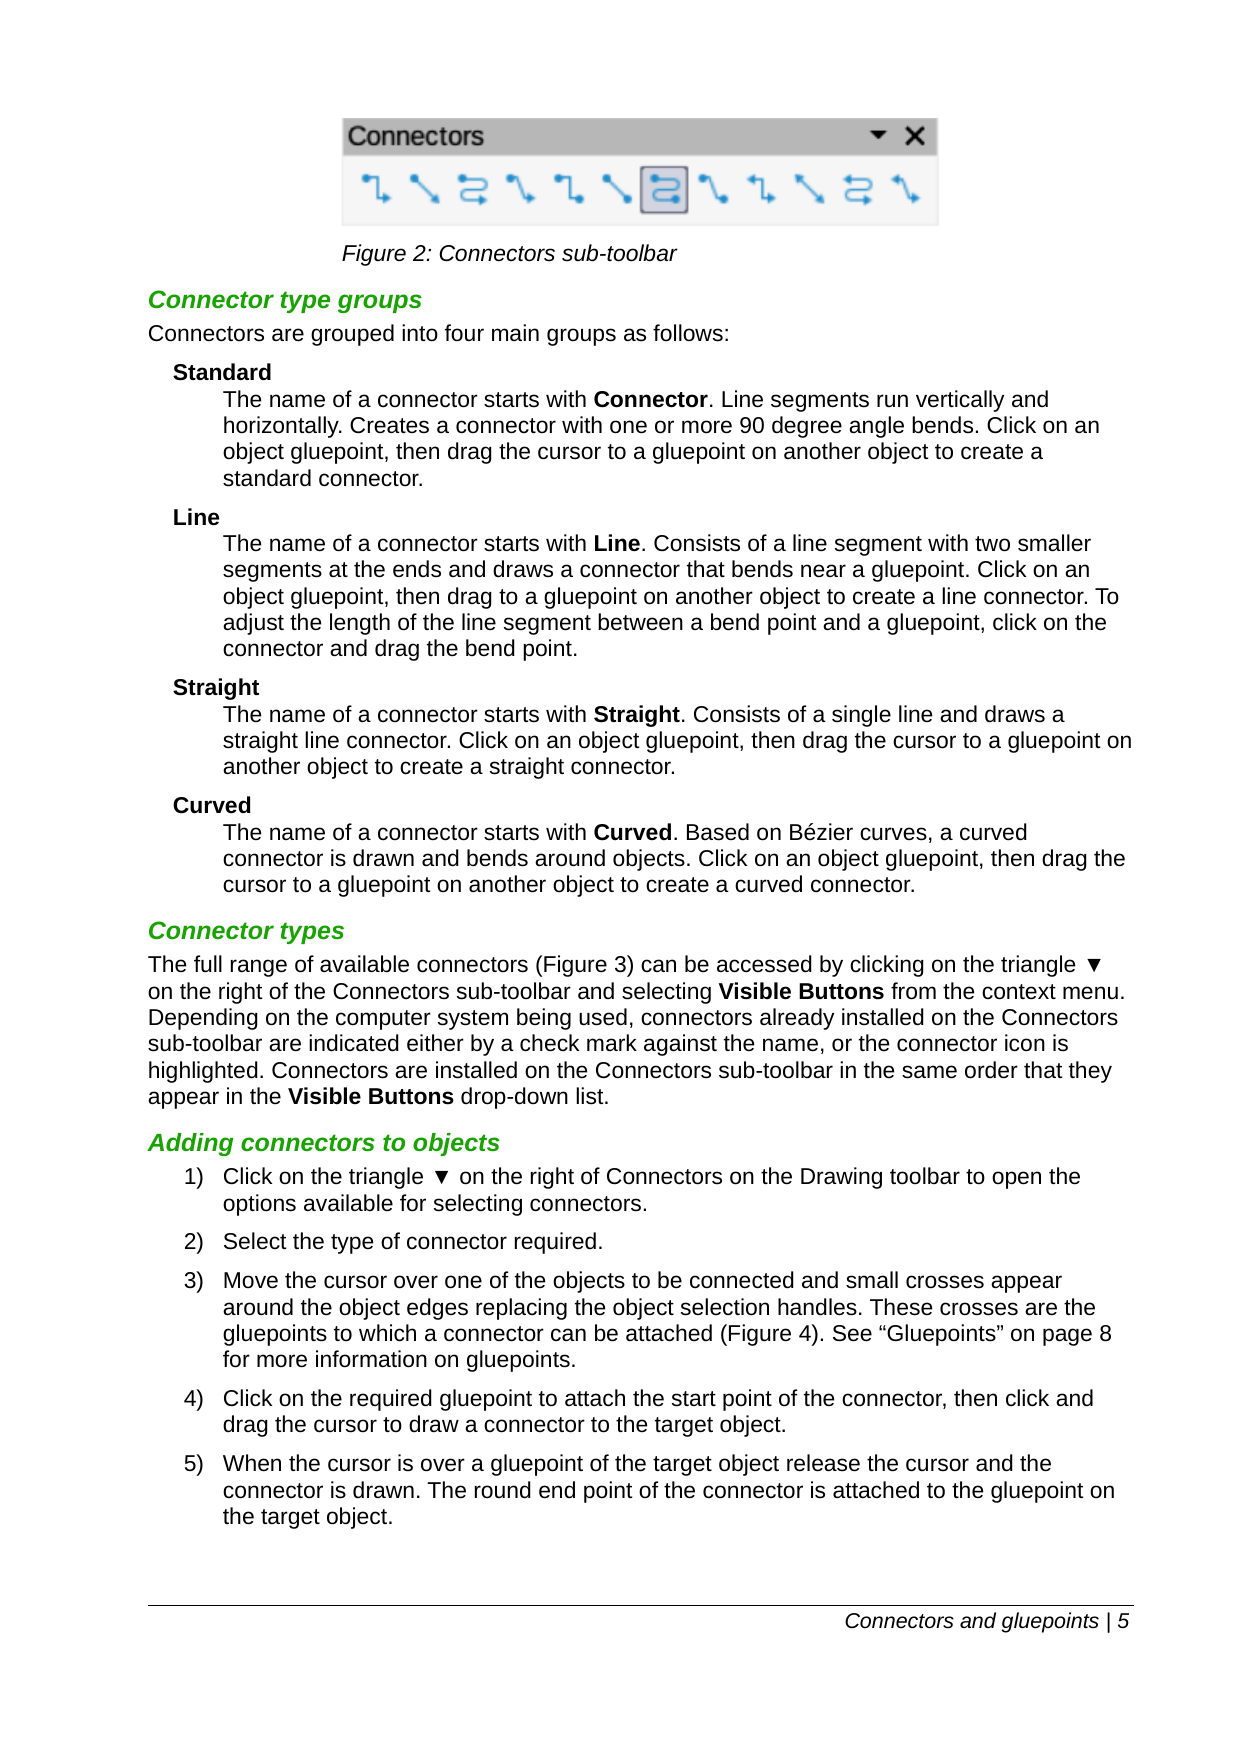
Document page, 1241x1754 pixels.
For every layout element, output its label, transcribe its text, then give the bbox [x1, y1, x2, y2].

list Move the cursor over one of the objects to be connected and small crosses appear around the object edges replacing the object selection handles. These crosses are the gluepoints to which a connector can be attached (Figure 4). See “Gluepoints” on page 8 for more information on gluepoints. [204, 1267, 1134, 1373]
text Straight [173, 674, 1134, 701]
text The name of a connector starts with Curved. Based on Bézier curves, a curved connector is drawn and bends around objects. Click on an object gluepoint, then drag the cursor to a gluepoint on another object to create a curved connector. [223, 818, 1134, 897]
picture [341, 118, 940, 228]
list Click on the required gluepoint to attach the start point of the connector, then click and drag the cursor to draw a connector to the target object. [204, 1385, 1134, 1438]
text The name of a connector starts with Connector. Line segments run vertically and horizontally. Creates a connector with one or more 90 degree angle bends. Click on an object gluepoint, then drag the cursor to a gluepoint on another object to create a standard connector. [223, 386, 1134, 491]
list When the cursor is over a gluepoint of the target object release the cursor and the connector is drawn. The round end point of the connector is attached to the gluepoint on the target object. [204, 1450, 1134, 1529]
text The name of a connector starts with Straight. Consists of a single line and draws a straight line connector. Click on an object gluepoint, then drag the cursor to a gluepoint on another object to create a straight connector. [223, 701, 1134, 779]
subtitle Connector types [148, 916, 1134, 945]
subtitle Connector type groups [148, 285, 1134, 314]
list Select the type of connector required. [204, 1228, 1134, 1255]
text Connectors are grouped into four main groups as follows: [148, 320, 1134, 347]
text Line [173, 503, 1134, 530]
text The full range of available connectors (Figure 3) can be accessed by clicking on the triangle ▼ on the right of the Connectors sub‑toolbar and selecting Visible Buttons from the context menu. Depending on the computer system being used, connectors already installed on the Connectors sub‑toolbar are indicated either by a check mark against the name, or the connector icon is highlighted. Connectors are installed on the Connectors sub-toolbar in the same order that they appear in the Visible Buttons drop-down list. [148, 951, 1134, 1109]
text Curved [173, 792, 1134, 818]
list Click on the triangle ▼ on the right of Connectors on the Drawing toolbar to open the options available for selecting connectors. [204, 1163, 1134, 1216]
text The name of a connector starts with Line. Consists of a line segment with two smaller segments at the ends and draws a connector that bends near a gluepoint. Click on an object gluepoint, then drag to a gluepoint on another object to create a line connector. To adjust the length of the line segment between a bend point and a gluepoint, click on the connector and drag the bend point. [223, 530, 1134, 662]
subtitle Adding connectors to objects [148, 1128, 1134, 1157]
text Standard [173, 359, 1134, 386]
text Figure 2: Connectors sub-toolbar [342, 240, 940, 267]
